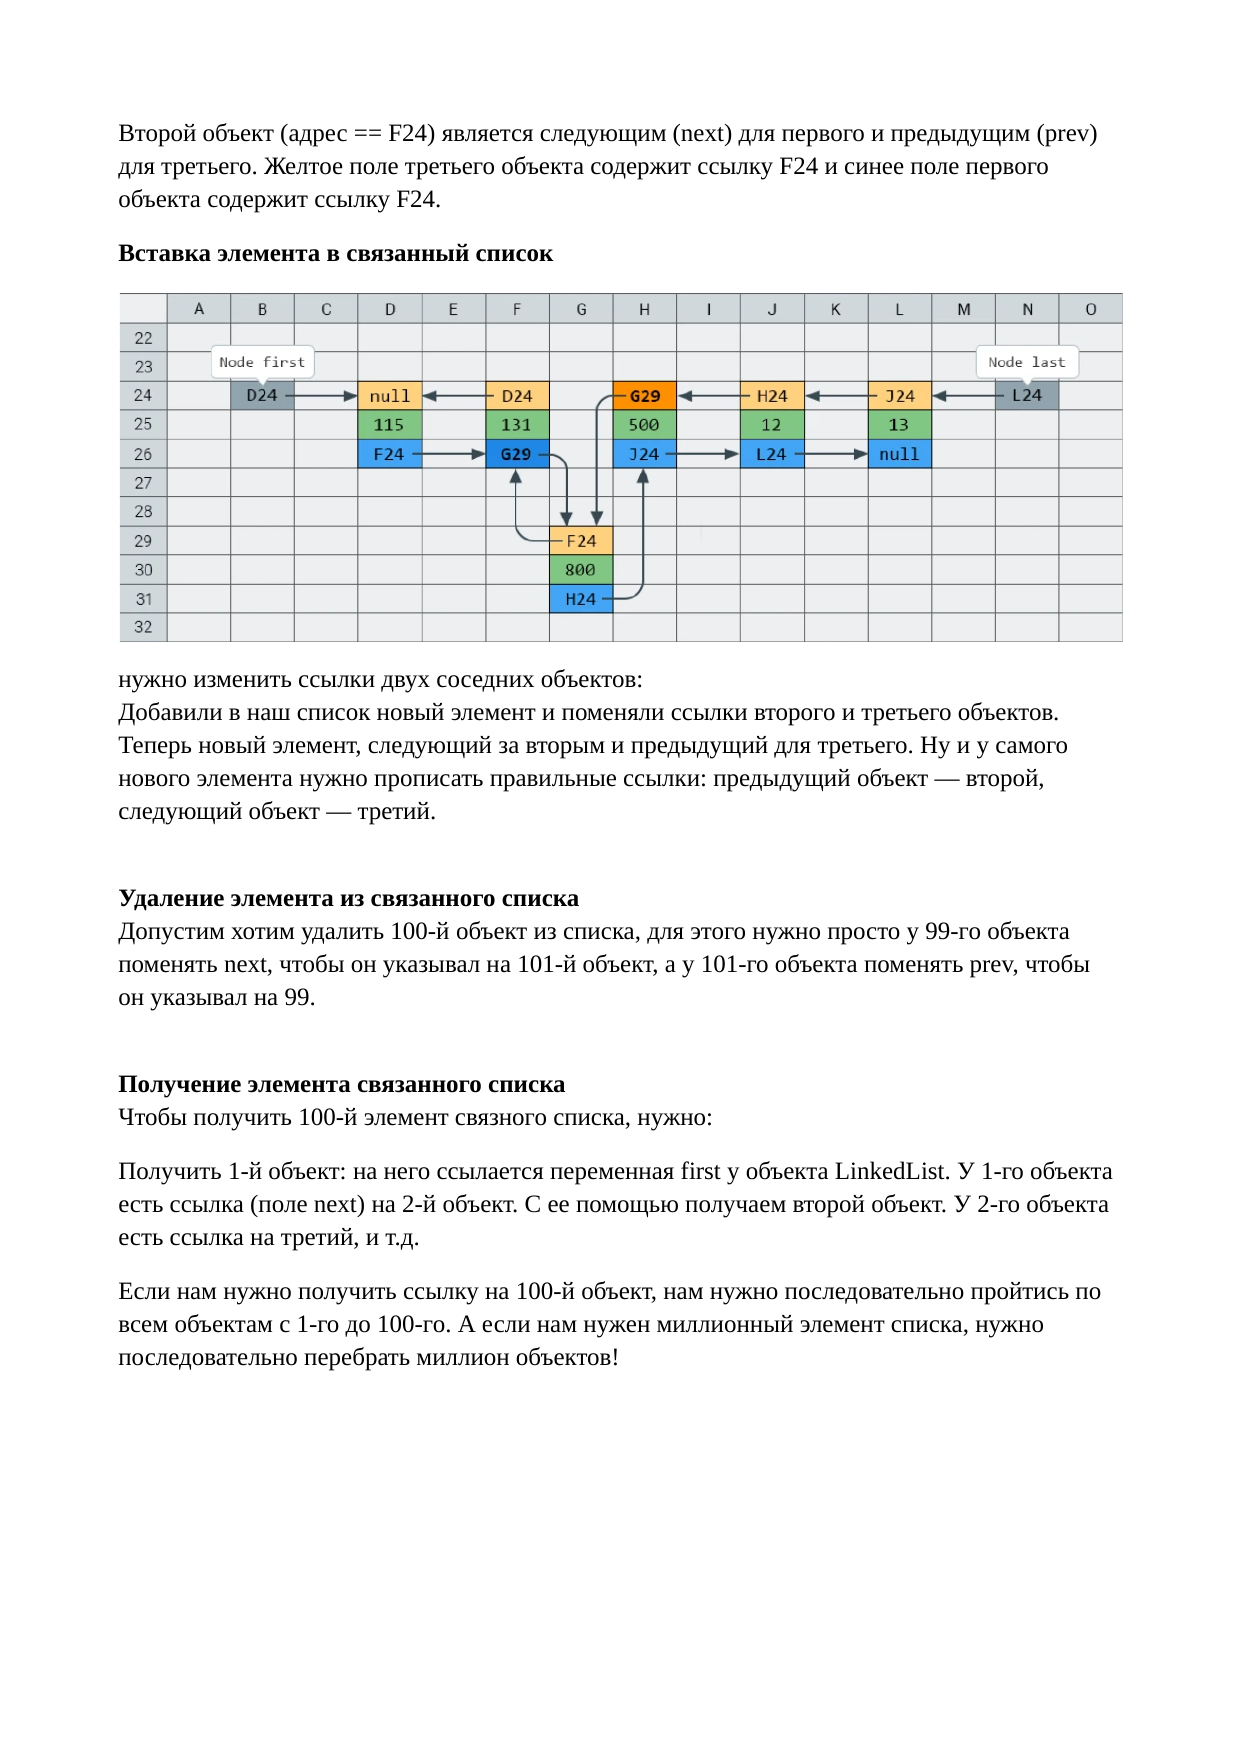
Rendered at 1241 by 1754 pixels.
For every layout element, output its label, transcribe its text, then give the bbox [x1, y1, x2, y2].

text Получить 1-й объект: на него ссылается переменная first у объекта LinkedList. У 1-го объекта есть ссылка (поле next) на 2-й объект. С ее помощью получаем второй объект. У 2-го объекта есть ссылка на третий, и т.д. [118, 1156, 1122, 1251]
text Если нам нужно получить ссылку на 100-й объект, нам нужно последовательно пройтись по всем объектам с 1-го до 100-го. А если нам нужен миллионный элемент списка, нужно последовательно перебрать миллион объектов! [118, 1276, 1122, 1371]
text нужно изменить ссылки двух соседних объектов: Добавили в наш список новый элемент и поменяли ссылки второго и третьего объектов. Теперь новый элемент, следующий за вторым и предыдущий для третьего. Ну и у самого нового элемента нужно прописать правильные ссылки: предыдущий объект — второй, следующий объект — третий. [118, 664, 1122, 858]
text Получение элемента связанного списка Чтобы получить 100-й элемент связного списка, нужно: [118, 1036, 1122, 1131]
text Удаление элемента из связанного списка Допустим хотим удалить 100-й объект из списка, для этого нужно просто у 99-го объекта поменять next, чтобы он указывал на 101-й объект, а у 101-го объекта поменять prev, чтобы он указывал на 99. [118, 883, 1122, 1011]
text Второй объект (адрес == F24) является следующим (next) для первого и предыдущим (prev) для третьего. Желтое поле третьего объекта содержит ссылку F24 и синее поле первого объекта содержит ссылку F24. [118, 118, 1122, 213]
text Вставка элемента в связанный список [118, 238, 1122, 267]
